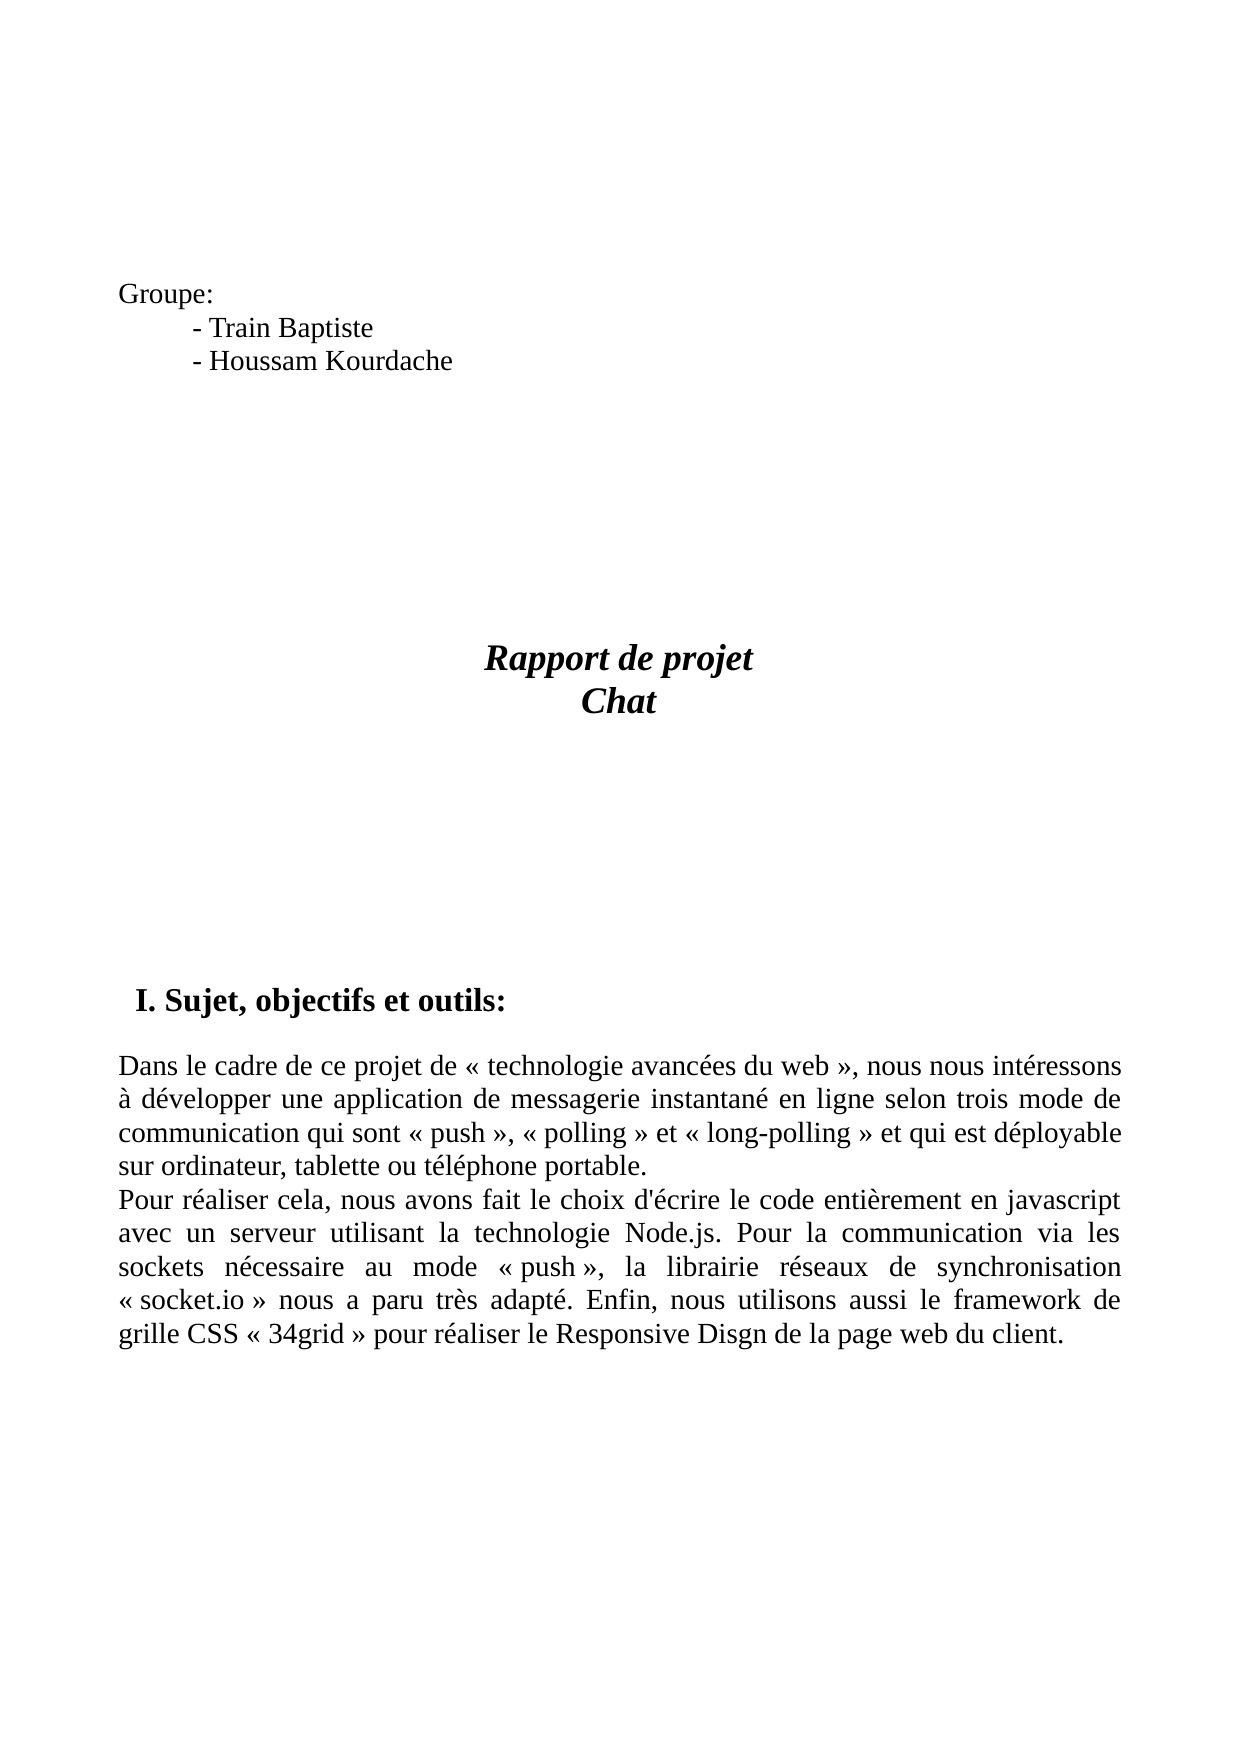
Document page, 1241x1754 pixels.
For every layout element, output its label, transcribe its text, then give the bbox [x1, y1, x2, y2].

text - Houssam Kourdache [118, 343, 1122, 377]
text Dans le cadre de ce projet de « technologie avancées du web », nous nous intéressons à développer une application de messagerie instantané en ligne selon trois mode de communication qui sont « push », « polling » et « long-polling » et qui est déployable sur ordinateur, tablette ou téléphone portable. [118, 1048, 1122, 1182]
text Pour réaliser cela, nous avons fait le choix d'écrire le code entièrement en javascript avec un serveur utilisant la technologie Node.js. Pour la communication via les sockets nécessaire au mode « push », la librairie réseaux de synchronisation « socket.io » nous a paru très adapté. Enfin, nous utilisons aussi le framework de grille CSS « 34grid » pour réaliser le Responsive Disgn de la page web du client. [118, 1182, 1122, 1349]
text Groupe: [118, 276, 1122, 310]
text Chat [118, 679, 1122, 722]
text I. Sujet, objectifs et outils: [118, 981, 1122, 1019]
text - Train Baptiste [118, 310, 1122, 343]
text Rapport de projet [118, 636, 1122, 679]
